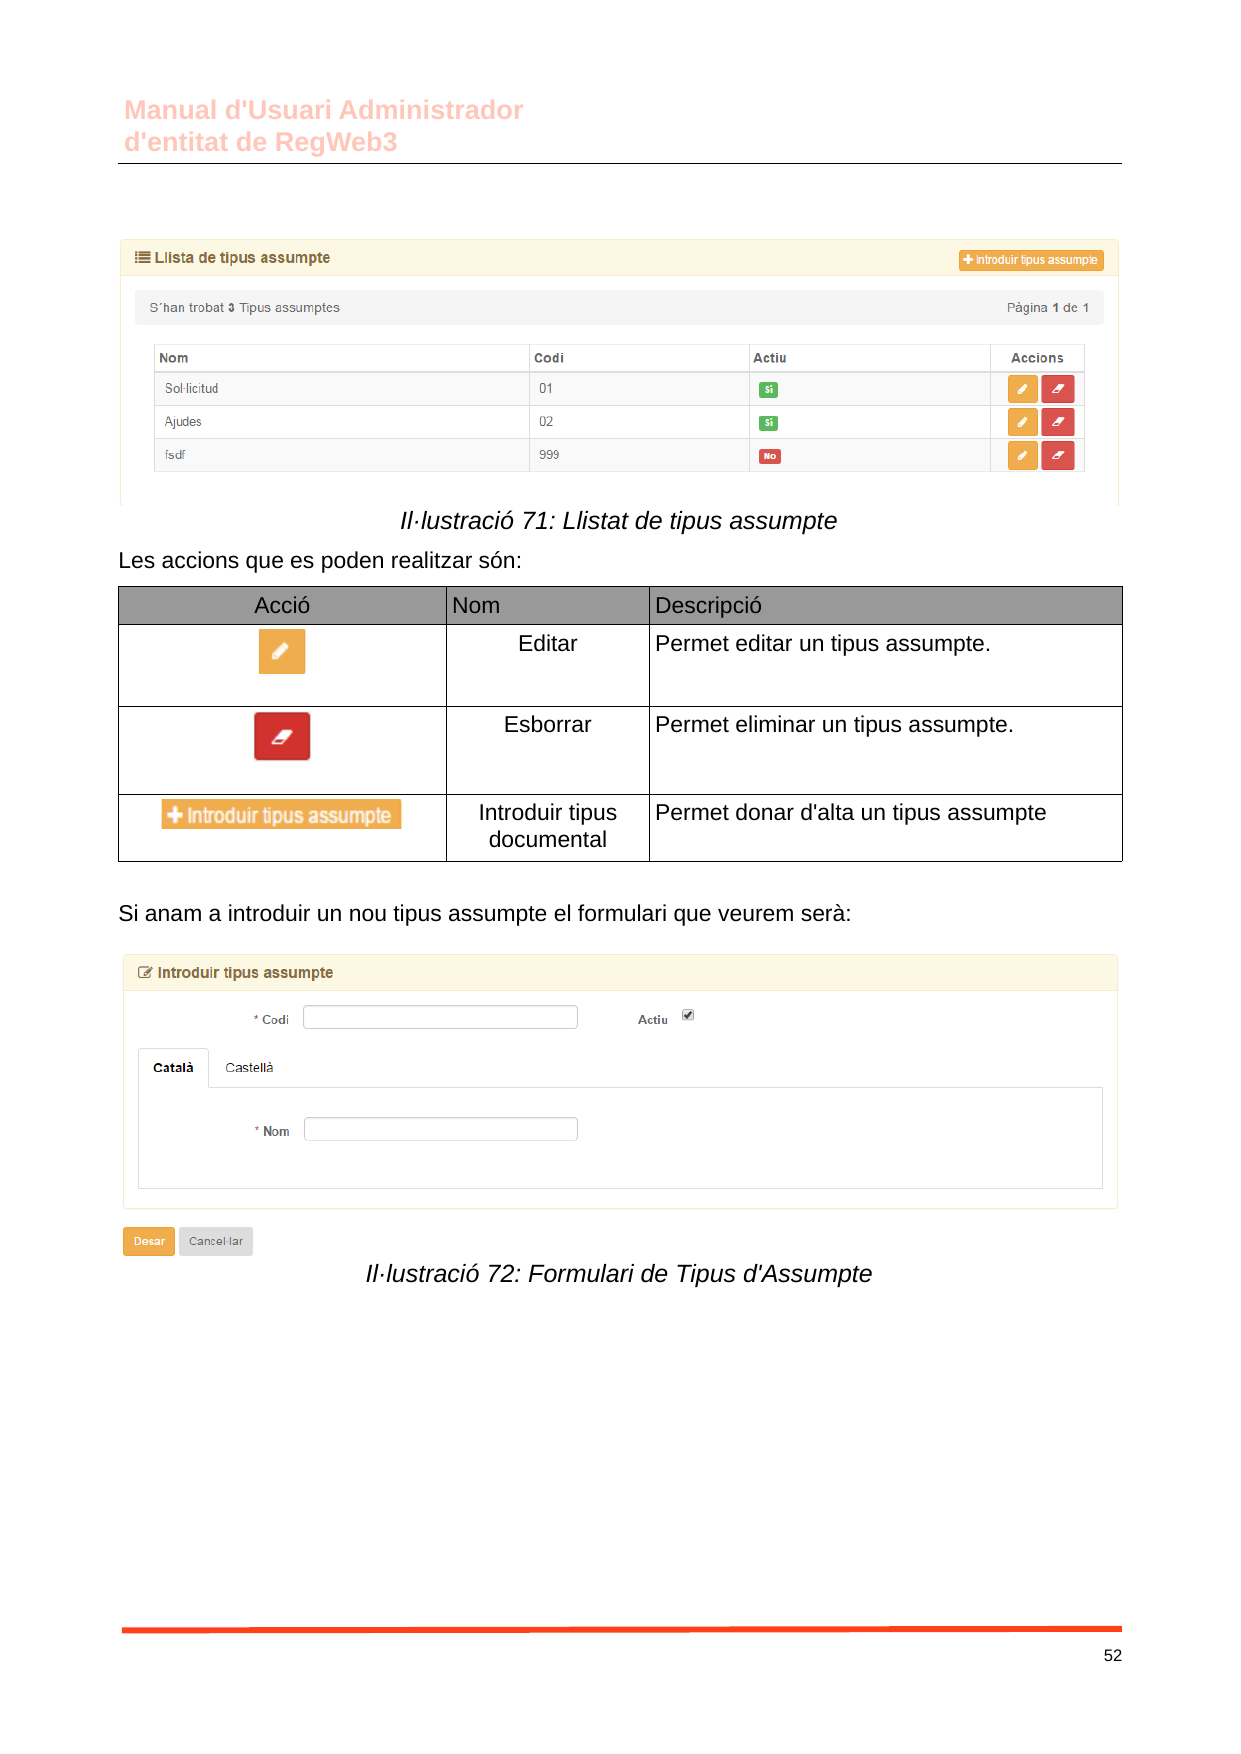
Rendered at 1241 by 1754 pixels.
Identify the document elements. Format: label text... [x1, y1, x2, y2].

table_cell Permet donar d'alta un tipus assumpte [650, 795, 1122, 861]
text Il·lustració : Llistat de tipus assumpte [118, 506, 1122, 534]
text Si anam a introduir un nou tipus assumpte el formulari que veurem serà: [118, 900, 1122, 926]
table_header Descripció [650, 587, 1122, 624]
table_cell Introduir tipus documental [447, 795, 649, 861]
table_header Acció [119, 587, 446, 624]
table_cell [119, 625, 446, 673]
text Il·lustració : Formulari de Tipus d'Assumpte [118, 951, 1123, 1288]
table_cell [119, 707, 446, 793]
table_header Nom [447, 587, 649, 624]
table_cell Esborrar [447, 707, 649, 793]
table_cell Permet eliminar un tipus assumpte. [650, 707, 1122, 793]
table_cell [119, 674, 446, 706]
table_cell Permet editar un tipus assumpte. [650, 625, 1122, 706]
picture [253, 711, 312, 762]
table_cell [119, 795, 446, 861]
text Les accions que es poden realitzar són: [118, 547, 1122, 573]
table_cell Editar [447, 625, 649, 706]
picture [258, 629, 306, 674]
